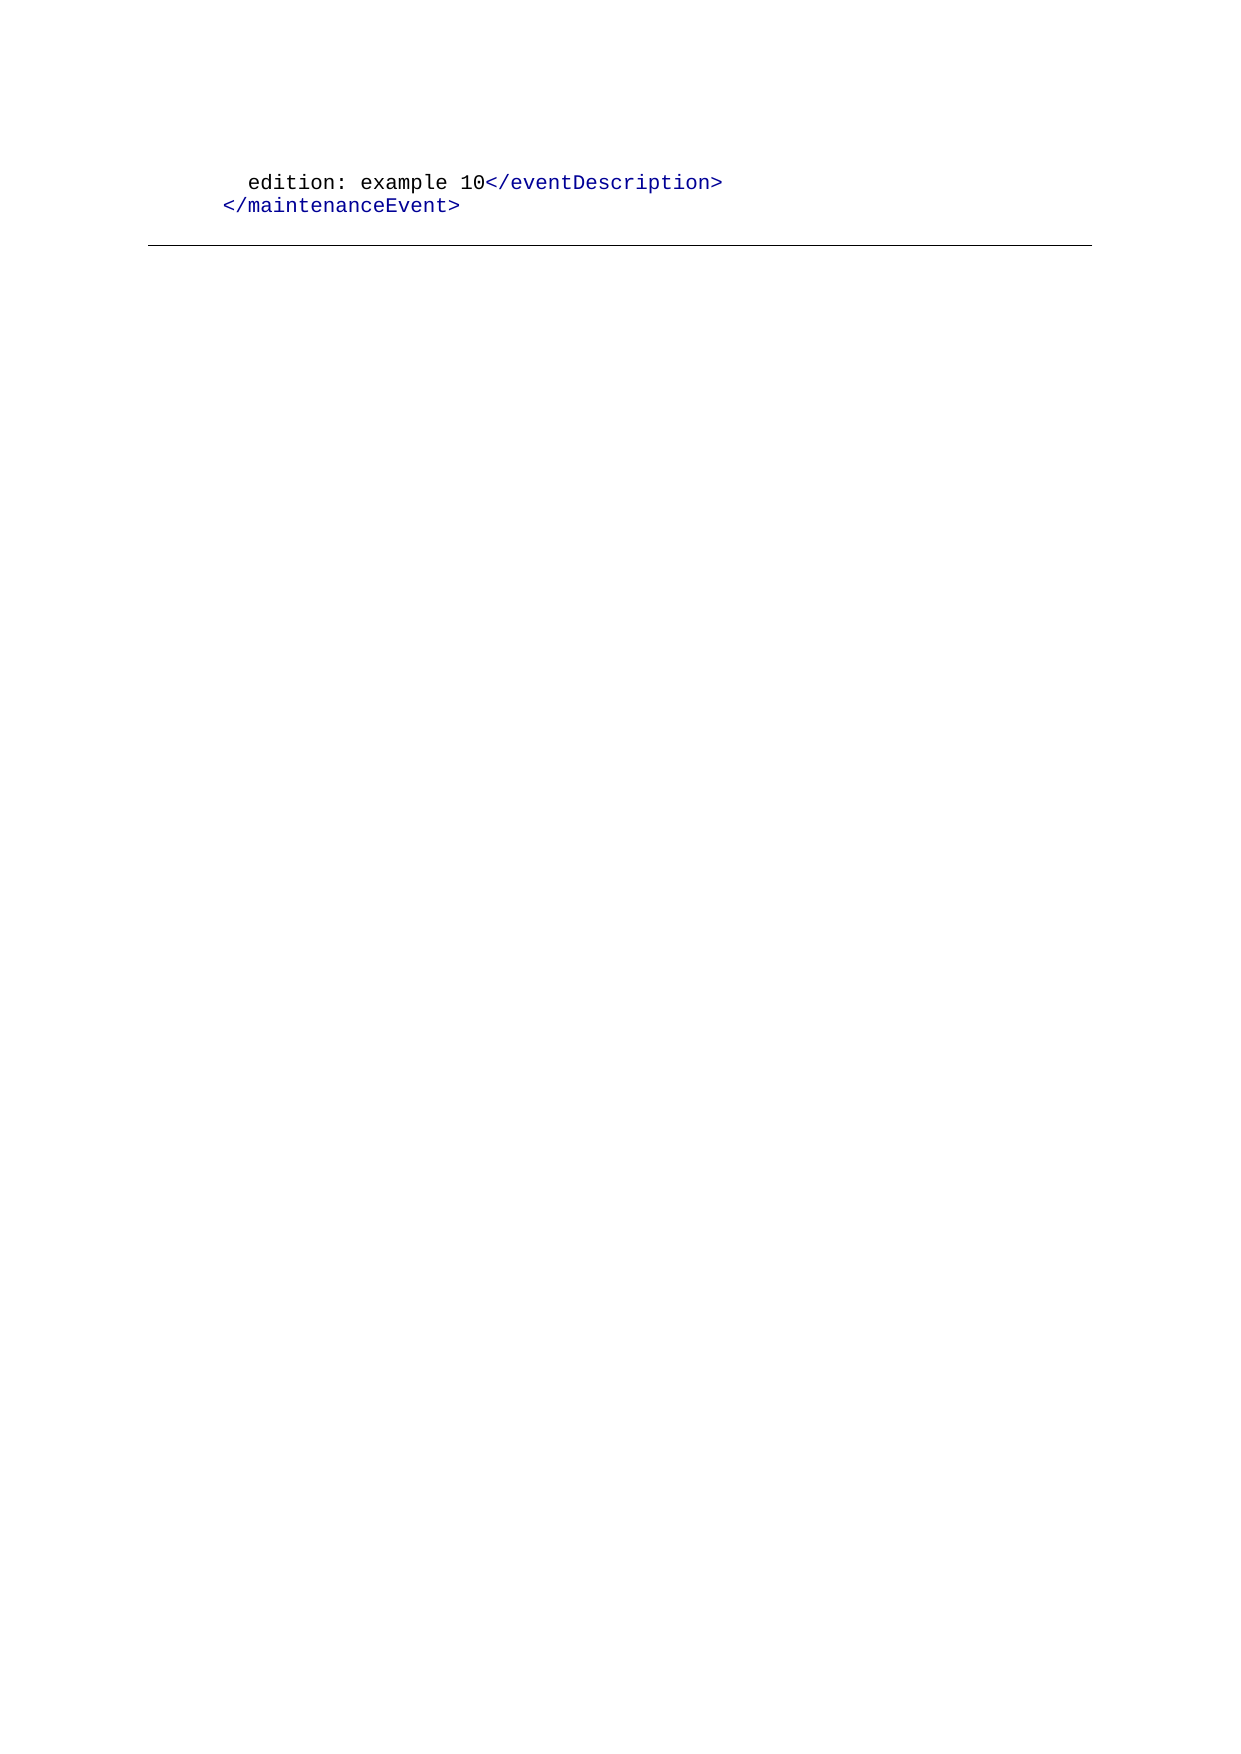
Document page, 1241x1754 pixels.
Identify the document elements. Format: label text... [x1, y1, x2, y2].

text edition: example 10</eventDescription> </maintenanceEvent> [148, 172, 1092, 219]
